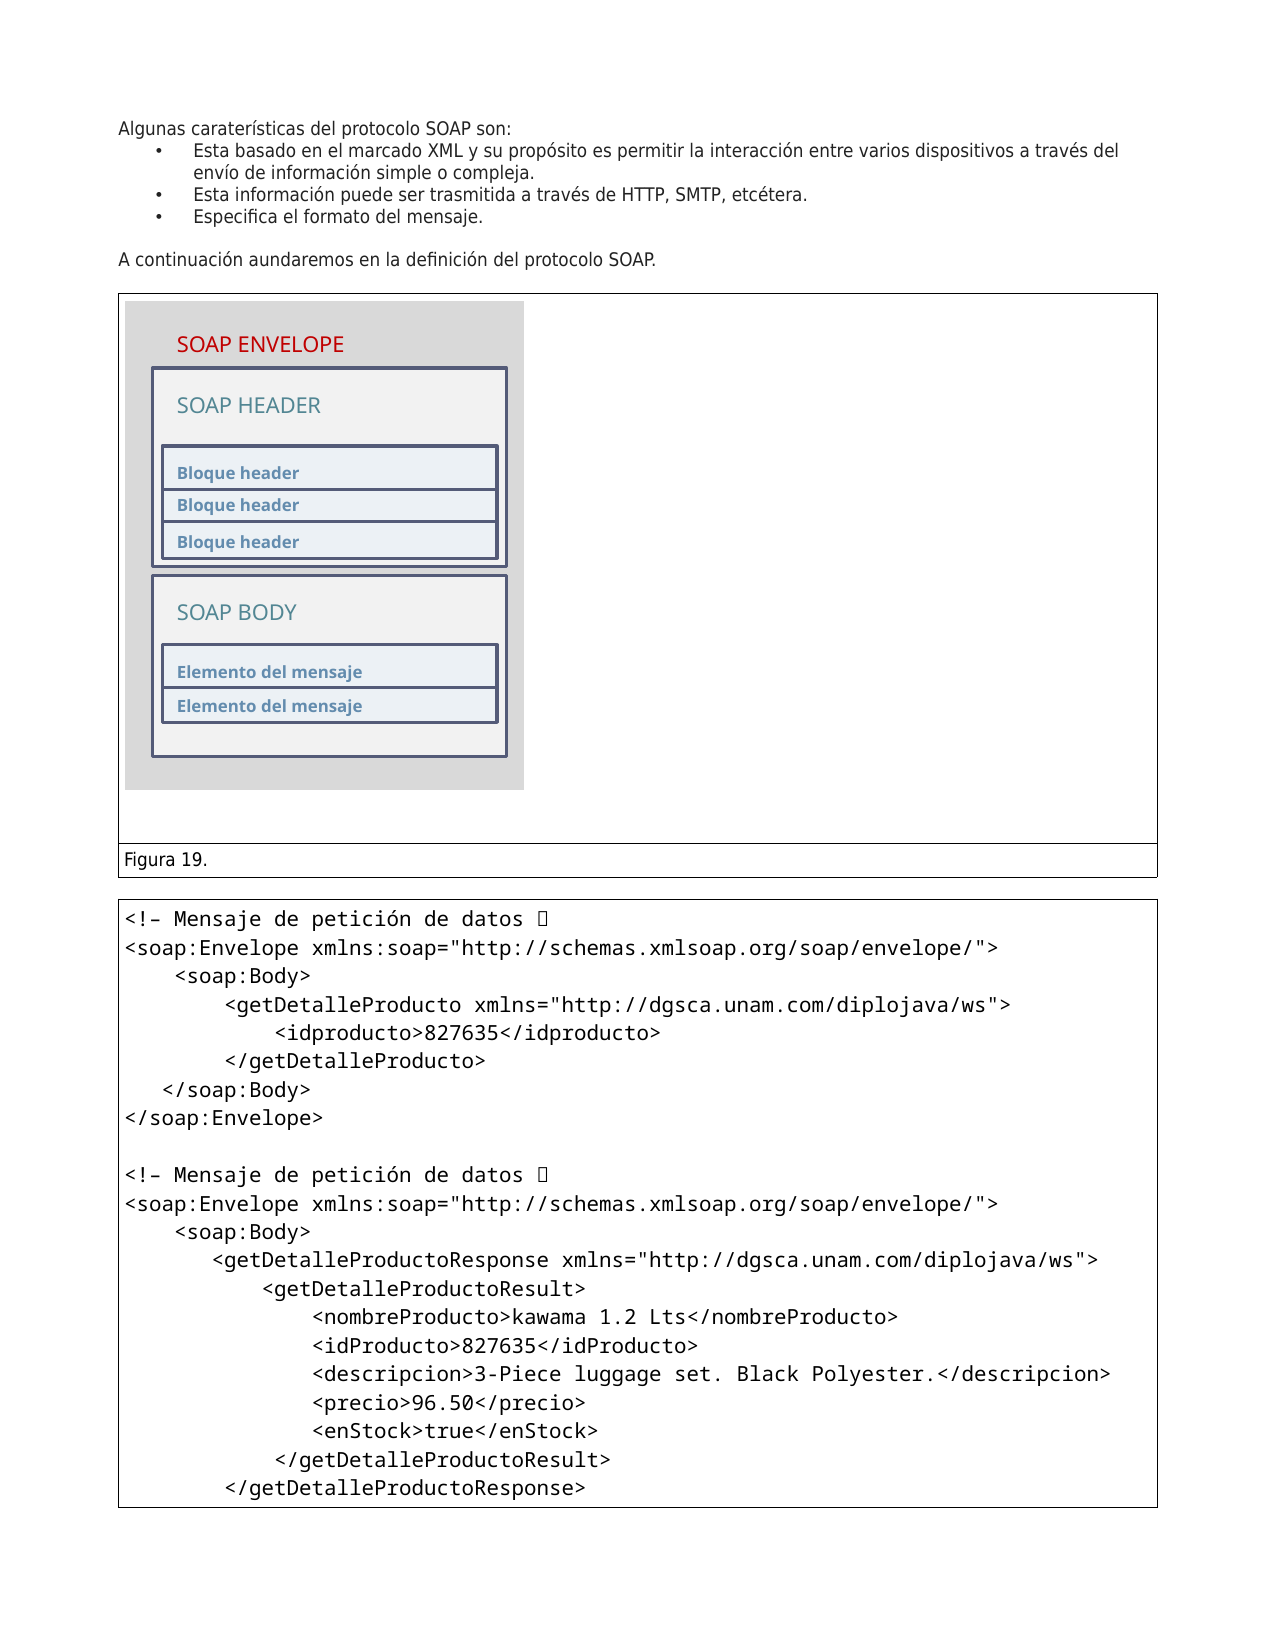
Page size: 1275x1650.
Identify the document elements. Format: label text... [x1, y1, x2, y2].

list Especifica el formato del mensaje. [156, 206, 1157, 227]
list Esta basado en el marcado XML y su propósito es permitir la interacción entre varios dispositivos a través del envío de información simple o compleja. [156, 140, 1157, 184]
text Algunas caraterísticas del protocolo SOAP son: [118, 118, 1157, 140]
text A continuación aundaremos en la definición del protocolo SOAP. [118, 249, 1157, 271]
table_cell Figura 19. [119, 844, 1157, 877]
table_header <!– Mensaje de petición de datos  <soap:Envelope xmlns:soap="http://schemas.xmlsoap.org/soap/envelope/"> <soap:Body> <getDetalleProducto xmlns="http://dgsca.unam.com/diplojava/ws"> <idproducto>827635</idproducto> </getDetalleProducto> </soap:Body> </soap:Envelope> <!– Mensaje de petición de datos  <soap:Envelope xmlns:soap="http://schemas.xmlsoap.org/soap/envelope/"> <soap:Body> <getDetalleProductoResponse xmlns="http://dgsca.unam.com/diplojava/ws"> <getDetalleProductoResult> <nombreProducto>kawama 1.2 Lts</nombreProducto> <idProducto>827635</idProducto> <descripcion>3-Piece luggage set. Black Polyester.</descripcion> <precio>96.50</precio> <enStock>true</enStock> </getDetalleProductoResult> </getDetalleProductoResponse> [119, 900, 1157, 1507]
table_header [119, 294, 1157, 843]
list Esta información puede ser trasmitida a través de HTTP, SMTP, etcétera. [156, 184, 1157, 206]
